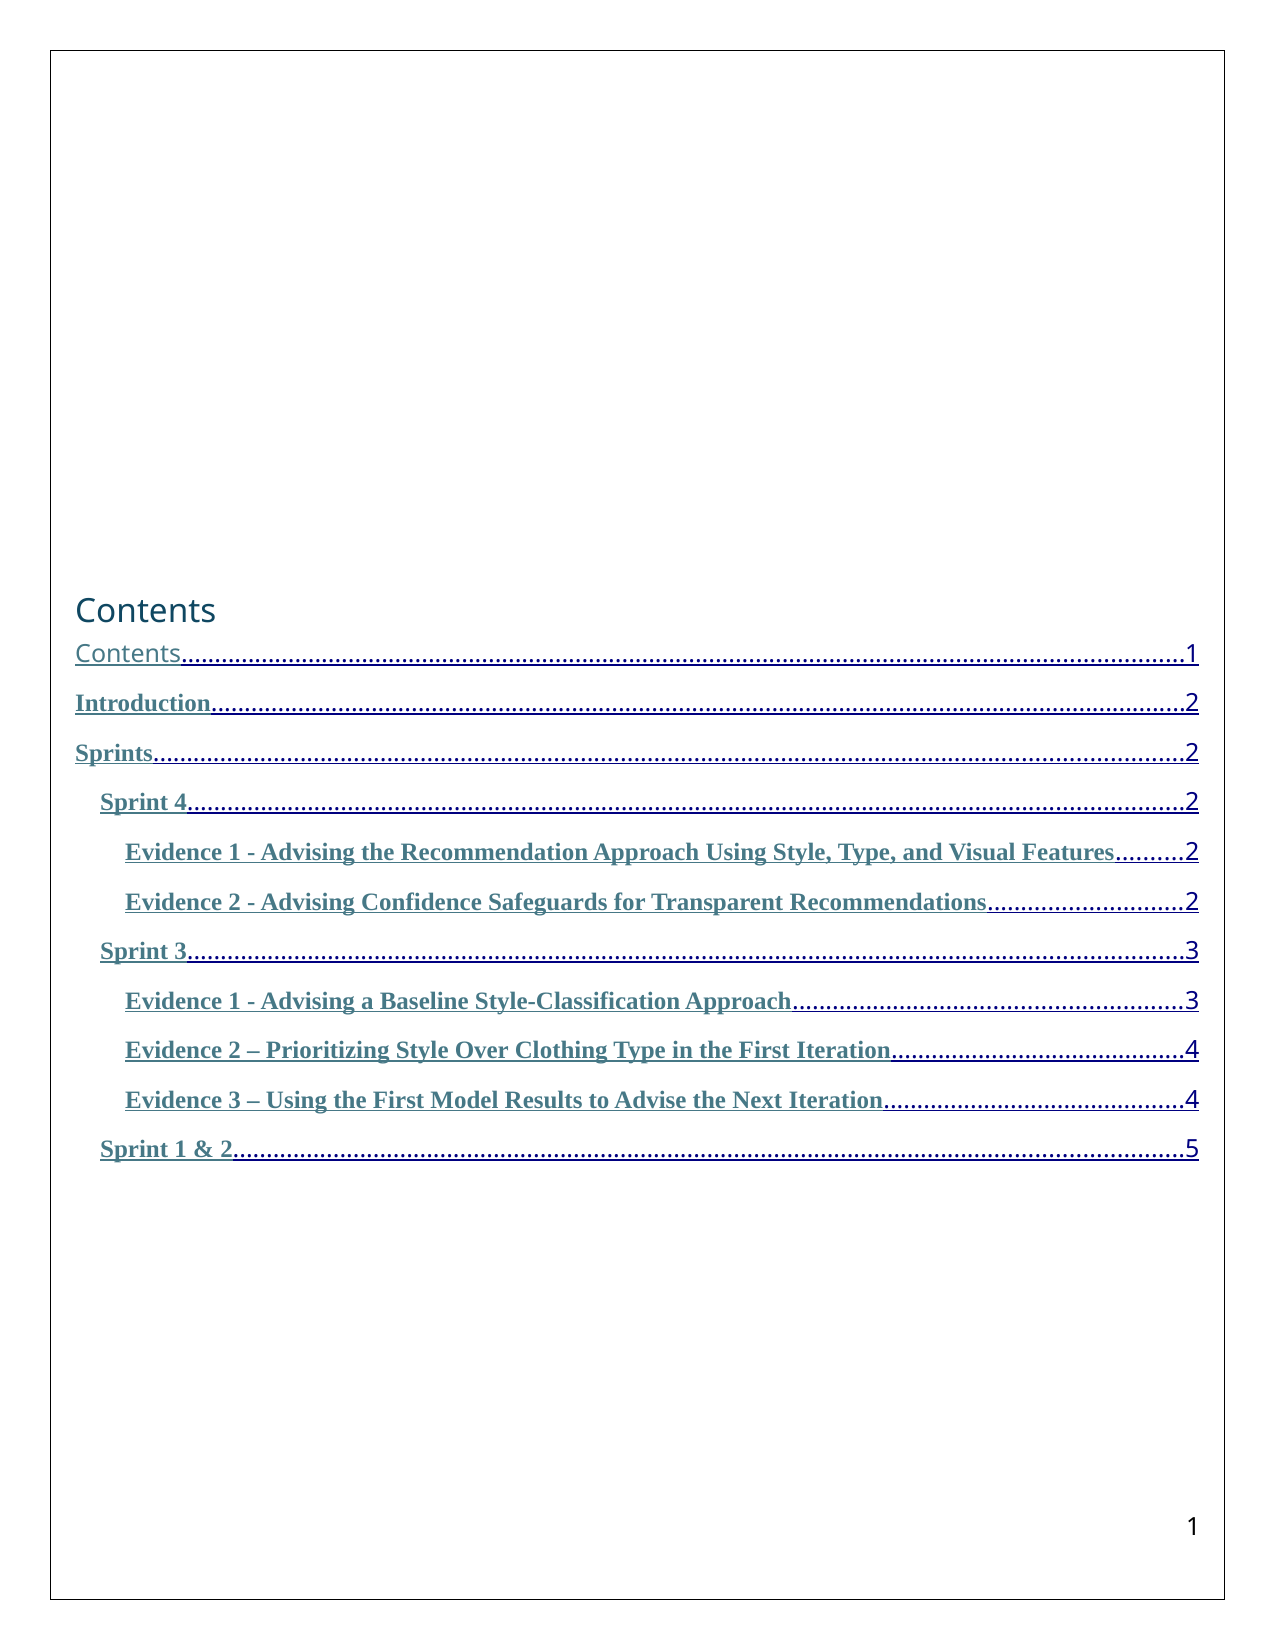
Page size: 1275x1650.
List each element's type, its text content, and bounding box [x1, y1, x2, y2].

text Sprint 4 2 [100, 784, 1200, 818]
text Introduction 2 [75, 685, 1200, 719]
text Evidence 2 - Advising Confidence Safeguards for Transparent Recommendations 2 [125, 883, 1200, 917]
text Evidence 2 – Prioritizing Style Over Clothing Type in the First Iteration 4 [125, 1032, 1200, 1066]
subtitle Contents [75, 587, 1200, 633]
text Evidence 3 – Using the First Model Results to Advise the Next Iteration 4 [125, 1082, 1200, 1116]
text Contents 1 [75, 635, 1200, 669]
text Sprint 1 & 2 5 [100, 1131, 1200, 1165]
text Evidence 1 - Advising a Baseline Style-Classification Approach 3 [125, 982, 1200, 1016]
text Sprint 3 3 [100, 933, 1200, 967]
text Sprints 2 [75, 734, 1200, 768]
text Evidence 1 - Advising the Recommendation Approach Using Style, Type, and Visual Features 2 [125, 834, 1200, 868]
